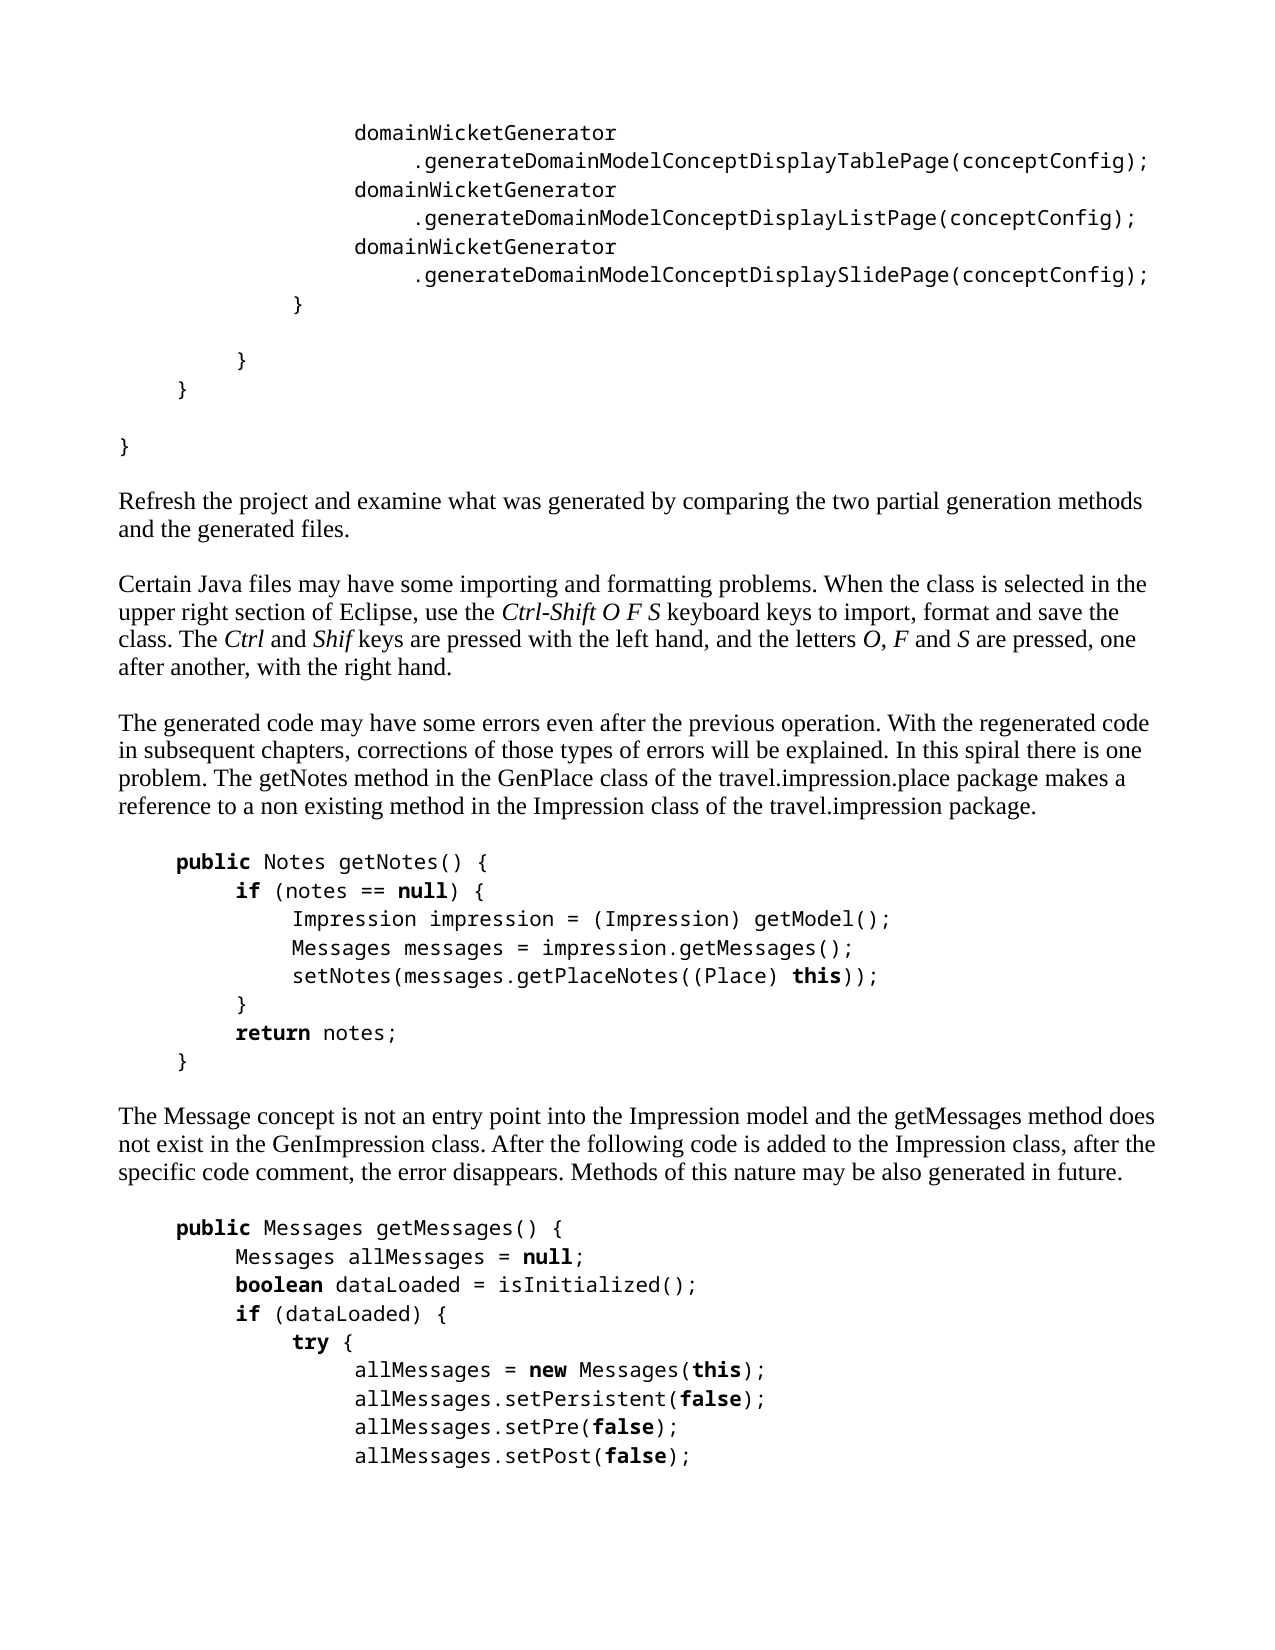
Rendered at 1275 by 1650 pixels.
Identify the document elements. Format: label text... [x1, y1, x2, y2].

text public Notes getNotes() { [118, 847, 1157, 876]
text try { [118, 1327, 1157, 1356]
text Messages allMessages = null; [118, 1242, 1157, 1270]
text allMessages.setPost(false); [118, 1441, 1157, 1469]
text } [118, 431, 1157, 459]
text boolean dataLoaded = isInitialized(); [118, 1270, 1157, 1299]
text if (notes == null) { [118, 876, 1157, 904]
text allMessages.setPre(false); [118, 1412, 1157, 1441]
text return notes; [118, 1018, 1157, 1046]
text } [118, 374, 1157, 402]
text Messages messages = impression.getMessages(); [118, 933, 1157, 961]
text The Message concept is not an entry point into the Impression model and the getMessages method does not exist in the GenImpression class. After the following code is added to the Impression class, after the specific code comment, the error disappears. Methods of this nature may be also generated in future. [118, 1102, 1157, 1186]
text domainWicketGenerator [118, 118, 1157, 147]
text Refresh the project and examine what was generated by comparing the two partial generation methods and the generated files. [118, 487, 1157, 542]
text Impression impression = (Impression) getModel(); [118, 904, 1157, 933]
text setNotes(messages.getPlaceNotes((Place) this)); [118, 961, 1157, 989]
text allMessages.setPersistent(false); [118, 1384, 1157, 1412]
text .generateDomainModelConceptDisplayListPage(conceptConfig); [118, 203, 1157, 232]
text if (dataLoaded) { [118, 1299, 1157, 1327]
text public Messages getMessages() { [118, 1213, 1157, 1242]
text Certain Java files may have some importing and formatting problems. When the class is selected in the upper right section of Eclipse, use the Ctrl-Shift O F S keyboard keys to import, format and save the class. The Ctrl and Shif keys are pressed with the left hand, and the letters O, F and S are pressed, one after another, with the right hand. [118, 570, 1157, 681]
text .generateDomainModelConceptDisplayTablePage(conceptConfig); [118, 147, 1157, 175]
text allMessages = new Messages(this); [118, 1356, 1157, 1384]
text } [118, 289, 1157, 317]
text .generateDomainModelConceptDisplaySlidePage(conceptConfig); [118, 260, 1157, 289]
text } [118, 346, 1157, 374]
text } [118, 989, 1157, 1018]
text The generated code may have some errors even after the previous operation. With the regenerated code in subsequent chapters, corrections of those types of errors will be explained. In this spiral there is one problem. The getNotes method in the GenPlace class of the travel.impression.place package makes a reference to a non existing method in the Impression class of the travel.impression package. [118, 709, 1157, 819]
text } [118, 1046, 1157, 1075]
text domainWicketGenerator [118, 232, 1157, 260]
text domainWicketGenerator [118, 175, 1157, 203]
